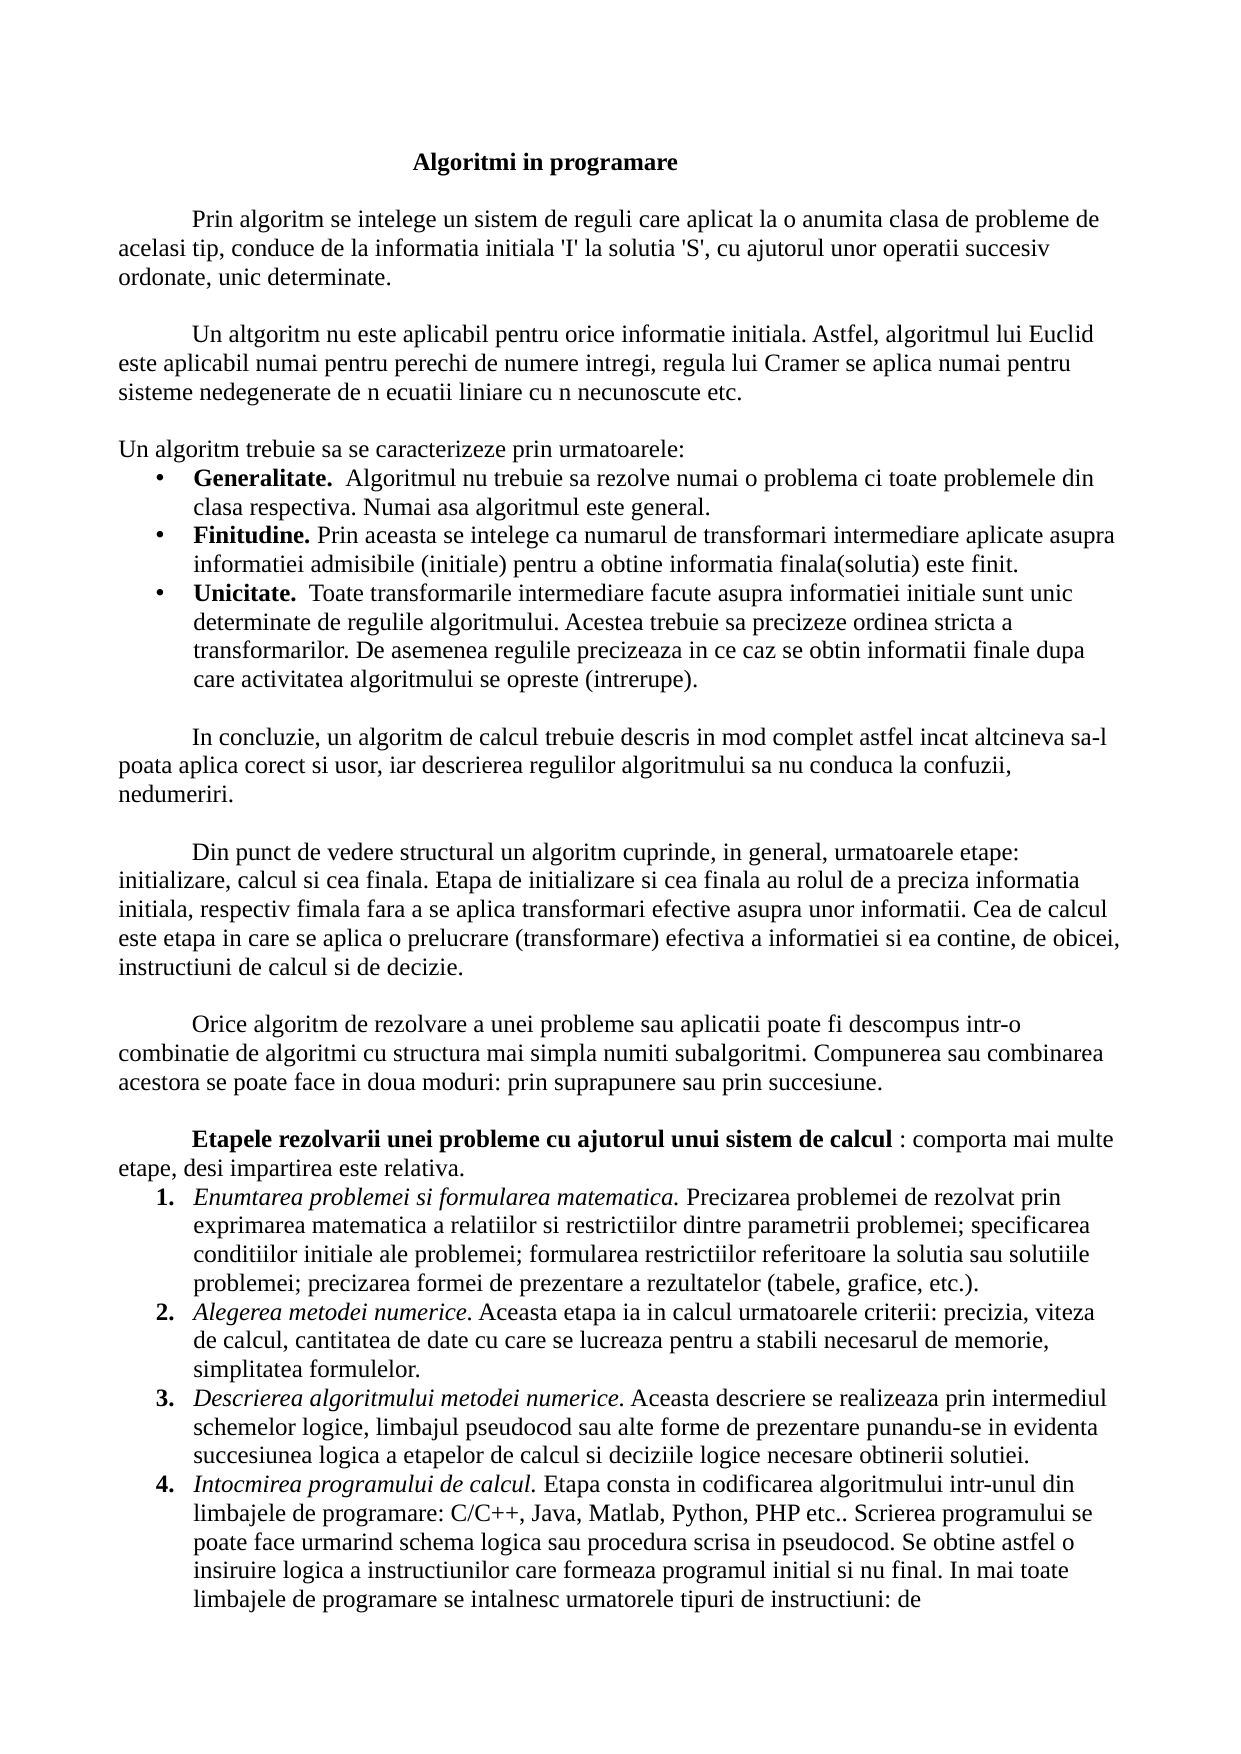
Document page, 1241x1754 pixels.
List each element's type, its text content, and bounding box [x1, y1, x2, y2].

list Unicitate. Toate transformarile intermediare facute asupra informatiei initiale sunt unic determinate de regulile algoritmului. Acestea trebuie sa precizeze ordinea stricta a transformarilor. De asemenea regulile precizeaza in ce caz se obtin informatii finale dupa care activitatea algoritmului se opreste (intrerupe). [156, 578, 1122, 693]
list Descrierea algoritmului metodei numerice. Aceasta descriere se realizeaza prin intermediul schemelor logice, limbajul pseudocod sau alte forme de prezentare punandu-se in evidenta succesiunea logica a etapelor de calcul si deciziile logice necesare obtinerii solutiei. [156, 1383, 1122, 1469]
text Prin algoritm se intelege un sistem de reguli care aplicat la o anumita clasa de probleme de acelasi tip, conduce de la informatia initiala 'I' la solutia 'S', cu ajutorul unor operatii succesiv ordonate, unic determinate. [118, 204, 1122, 291]
list Finitudine. Prin aceasta se intelege ca numarul de transformari intermediare aplicate asupra informatiei admisibile (initiale) pentru a obtine informatia finala(solutia) este finit. [156, 521, 1122, 578]
list Intocmirea programului de calcul. Etapa consta in codificarea algoritmului intr-unul din limbajele de programare: C/C++, Java, Matlab, Python, PHP etc.. Scrierea programului se poate face urmarind schema logica sau procedura scrisa in pseudocod. Se obtine astfel o insiruire logica a instructiunilor care formeaza programul initial si nu final. In mai toate limbajele de programare se intalnesc urmatorele tipuri de instructiuni: de [156, 1469, 1122, 1613]
list Alegerea metodei numerice. Aceasta etapa ia in calcul urmatoarele criterii: precizia, viteza de calcul, cantitatea de date cu care se lucreaza pentru a stabili necesarul de memorie, simplitatea formulelor. [156, 1297, 1122, 1383]
text Etapele rezolvarii unei probleme cu ajutorul unui sistem de calcul : comporta mai multe etape, desi impartirea este relativa. [118, 1124, 1122, 1182]
text Un altgoritm nu este aplicabil pentru orice informatie initiala. Astfel, algoritmul lui Euclid este aplicabil numai pentru perechi de numere intregi, regula lui Cramer se aplica numai pentru sisteme nedegenerate de n ecuatii liniare cu n necunoscute etc. [118, 319, 1122, 406]
text In concluzie, un algoritm de calcul trebuie descris in mod complet astfel incat altcineva sa-l poata aplica corect si usor, iar descrierea regulilor algoritmului sa nu conduca la confuzii, nedumeriri. [118, 722, 1122, 808]
text Orice algoritm de rezolvare a unei probleme sau aplicatii poate fi descompus intr-o combinatie de algoritmi cu structura mai simpla numiti subalgoritmi. Compunerea sau combinarea acestora se poate face in doua moduri: prin suprapunere sau prin succesiune. [118, 1009, 1122, 1096]
list Generalitate. Algoritmul nu trebuie sa rezolve numai o problema ci toate problemele din clasa respectiva. Numai asa algoritmul este general. [156, 463, 1122, 521]
text Din punct de vedere structural un algoritm cuprinde, in general, urmatoarele etape: initializare, calcul si cea finala. Etapa de initializare si cea finala au rolul de a preciza informatia initiala, respectiv fimala fara a se aplica transformari efective asupra unor informatii. Cea de calcul este etapa in care se aplica o prelucrare (transformare) efectiva a informatiei si ea contine, de obicei, instructiuni de calcul si de decizie. [118, 837, 1122, 981]
text Algoritmi in programare [118, 147, 1122, 176]
list Enumtarea problemei si formularea matematica. Precizarea problemei de rezolvat prin exprimarea matematica a relatiilor si restrictiilor dintre parametrii problemei; specificarea conditiilor initiale ale problemei; formularea restrictiilor referitoare la solutia sau solutiile problemei; precizarea formei de prezentare a rezultatelor (tabele, grafice, etc.). [156, 1182, 1122, 1297]
text Un algoritm trebuie sa se caracterizeze prin urmatoarele: [118, 434, 1122, 463]
